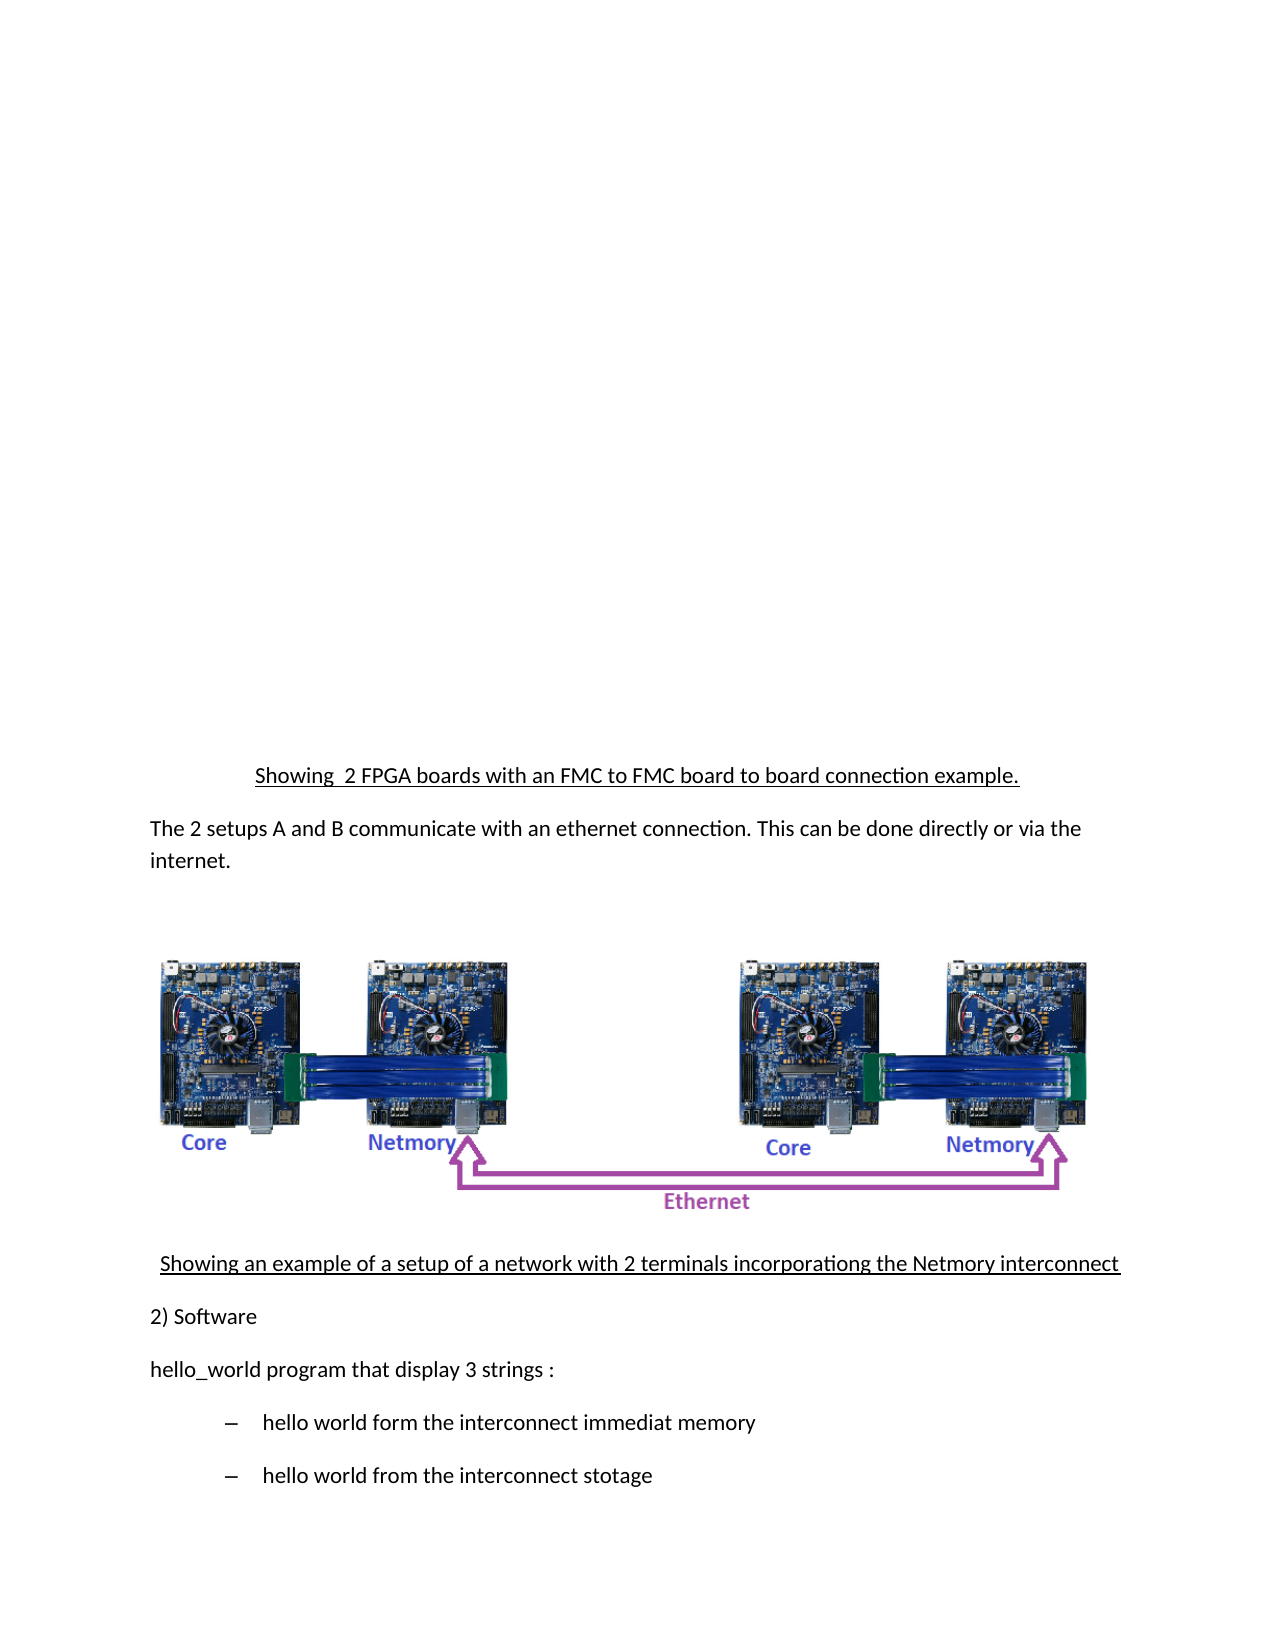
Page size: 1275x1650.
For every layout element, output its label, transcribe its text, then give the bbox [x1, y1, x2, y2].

text Showing an example of a setup of a network with 2 terminals incorporationg the Netmory interconnect [150, 1246, 1125, 1277]
list hello world form the interconnect immediat memory [225, 1408, 1125, 1436]
text The 2 setups A and B communicate with an ethernet connection. This can be done directly or via the internet. [150, 814, 1125, 875]
text 2) Software [150, 1302, 1125, 1330]
list hello world from the interconnect stotage [225, 1461, 1125, 1489]
text Showing 2 FPGA boards with an FMC to FMC board to board connection example. [150, 761, 1125, 789]
text hello_world program that display 3 strings : [150, 1355, 1125, 1383]
